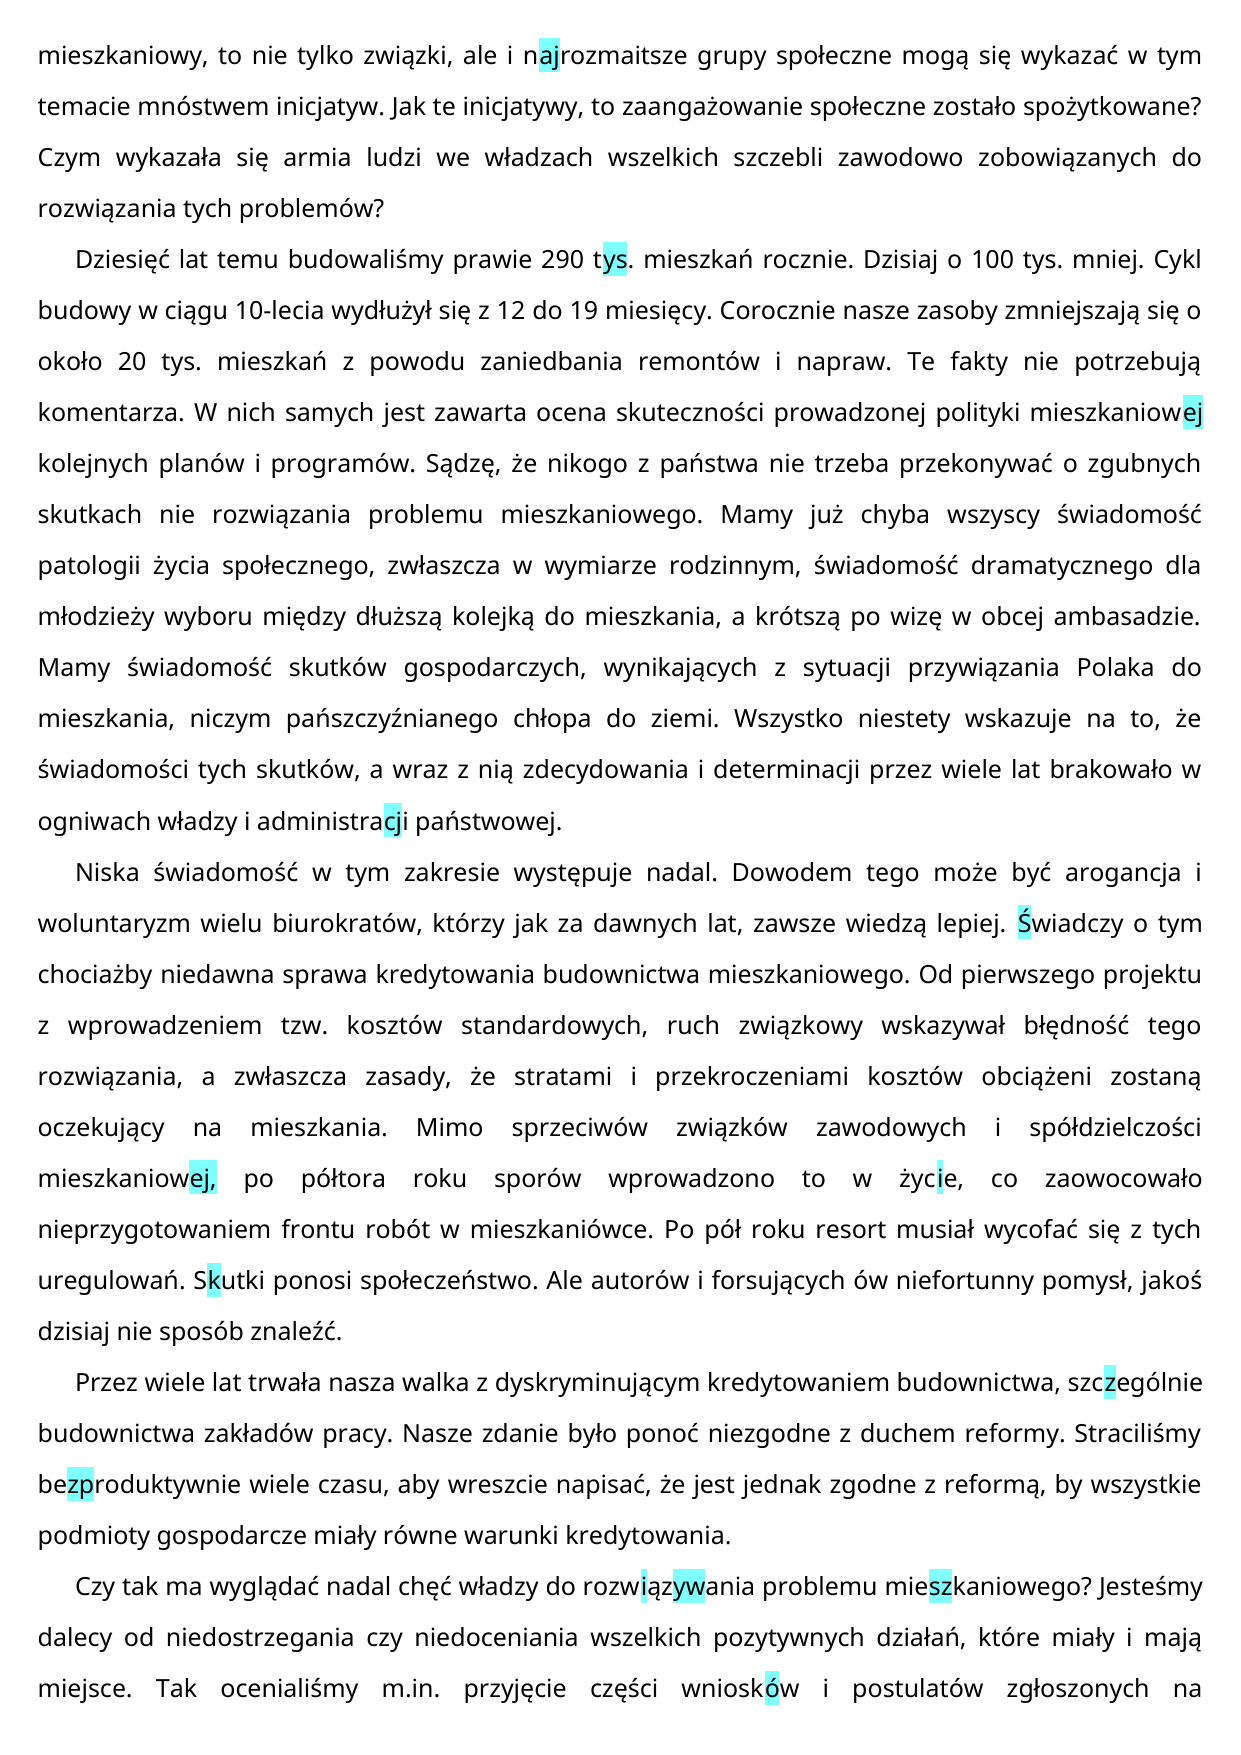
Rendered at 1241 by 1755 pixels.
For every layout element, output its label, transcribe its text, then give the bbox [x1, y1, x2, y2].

text Czy tak ma wyglądać nadal chęć władzy do rozwiązywania problemu mieszkaniowego? Jesteśmy dalecy od niedostrzegania czy niedoceniania wszelkich pozytywnych działań, które miały i mają miejsce. Tak ocenialiśmy m.in. przyjęcie części wniosków i postulatów zgłoszonych na [37, 1569, 1203, 1705]
text Niska świadomość w tym zakresie występuje nadal. Dowodem tego może być arogancja i woluntaryzm wielu biurokratów, którzy jak za dawnych lat, zawsze wiedzą lepiej. Świadczy o tym chociażby niedawna sprawa kredytowania budownictwa mieszkaniowego. Od pierwszego projektu z wprowadzeniem tzw. kosztów standardowych, ruch związkowy wskazywał błędność tego rozwiązania, a zwłaszcza zasady, że stratami i przekroczeniami kosztów obciążeni zostaną oczekujący na mieszkania. Mimo sprzeciwów związków zawodowych i spółdzielczości mieszkaniowej, po półtora roku sporów wprowadzono to w życie, co zaowocowało nieprzygotowaniem frontu robót w mieszkaniówce. Po pół roku resort musiał wycofać się z tych uregulowań. Skutki ponosi społeczeństwo. Ale autorów i forsujących ów niefortunny pomysł, jakoś dzisiaj nie sposób znaleźć. [37, 854, 1203, 1348]
text Dziesięć lat temu budowaliśmy prawie 290 tys. mieszkań rocznie. Dzisiaj o 100 tys. mniej. Cykl budowy w ciągu 10-lecia wydłużył się z 12 do 19 miesięcy. Corocznie nasze zasoby zmniejszają się o około 20 tys. mieszkań z powodu zaniedbania remontów i napraw. Te fakty nie potrzebują komentarza. W nich samych jest zawarta ocena skuteczności prowadzonej polityki mieszkaniowej kolejnych planów i programów. Sądzę, że nikogo z państwa nie trzeba przekonywać o zgubnych skutkach nie rozwiązania problemu mieszkaniowego. Mamy już chyba wszyscy świadomość patologii życia społecznego, zwłaszcza w wymiarze rodzinnym, świadomość dramatycznego dla młodzieży wyboru między dłuższą kolejką do mieszkania, a krótszą po wizę w obcej ambasadzie. Mamy świadomość skutków gospodarczych, wynikających z sytuacji przywiązania Polaka do mieszkania, niczym pańszczyźnianego chłopa do ziemi. Wszystko niestety wskazuje na to, że świadomości tych skutków, a wraz z nią zdecydowania i determinacji przez wiele lat brakowało w ogniwach władzy i administracji państwowej. [37, 242, 1203, 837]
text mieszkaniowy, to nie tylko związki, ale i najrozmaitsze grupy społeczne mogą się wykazać w tym temacie mnóstwem inicjatyw. Jak te inicjatywy, to zaangażowanie społeczne zostało spożytkowane? Czym wykazała się armia ludzi we władzach wszelkich szczebli zawodowo zobowiązanych do rozwiązania tych problemów? [37, 37, 1203, 225]
text Przez wiele lat trwała nasza walka z dyskryminującym kredytowaniem budownictwa, szczególnie budownictwa zakładów pracy. Nasze zdanie było ponoć niezgodne z duchem reformy. Straciliśmy bezproduktywnie wiele czasu, aby wreszcie napisać, że jest jednak zgodne z reformą, by wszystkie podmioty gospodarcze miały równe warunki kredytowania. [37, 1364, 1203, 1552]
